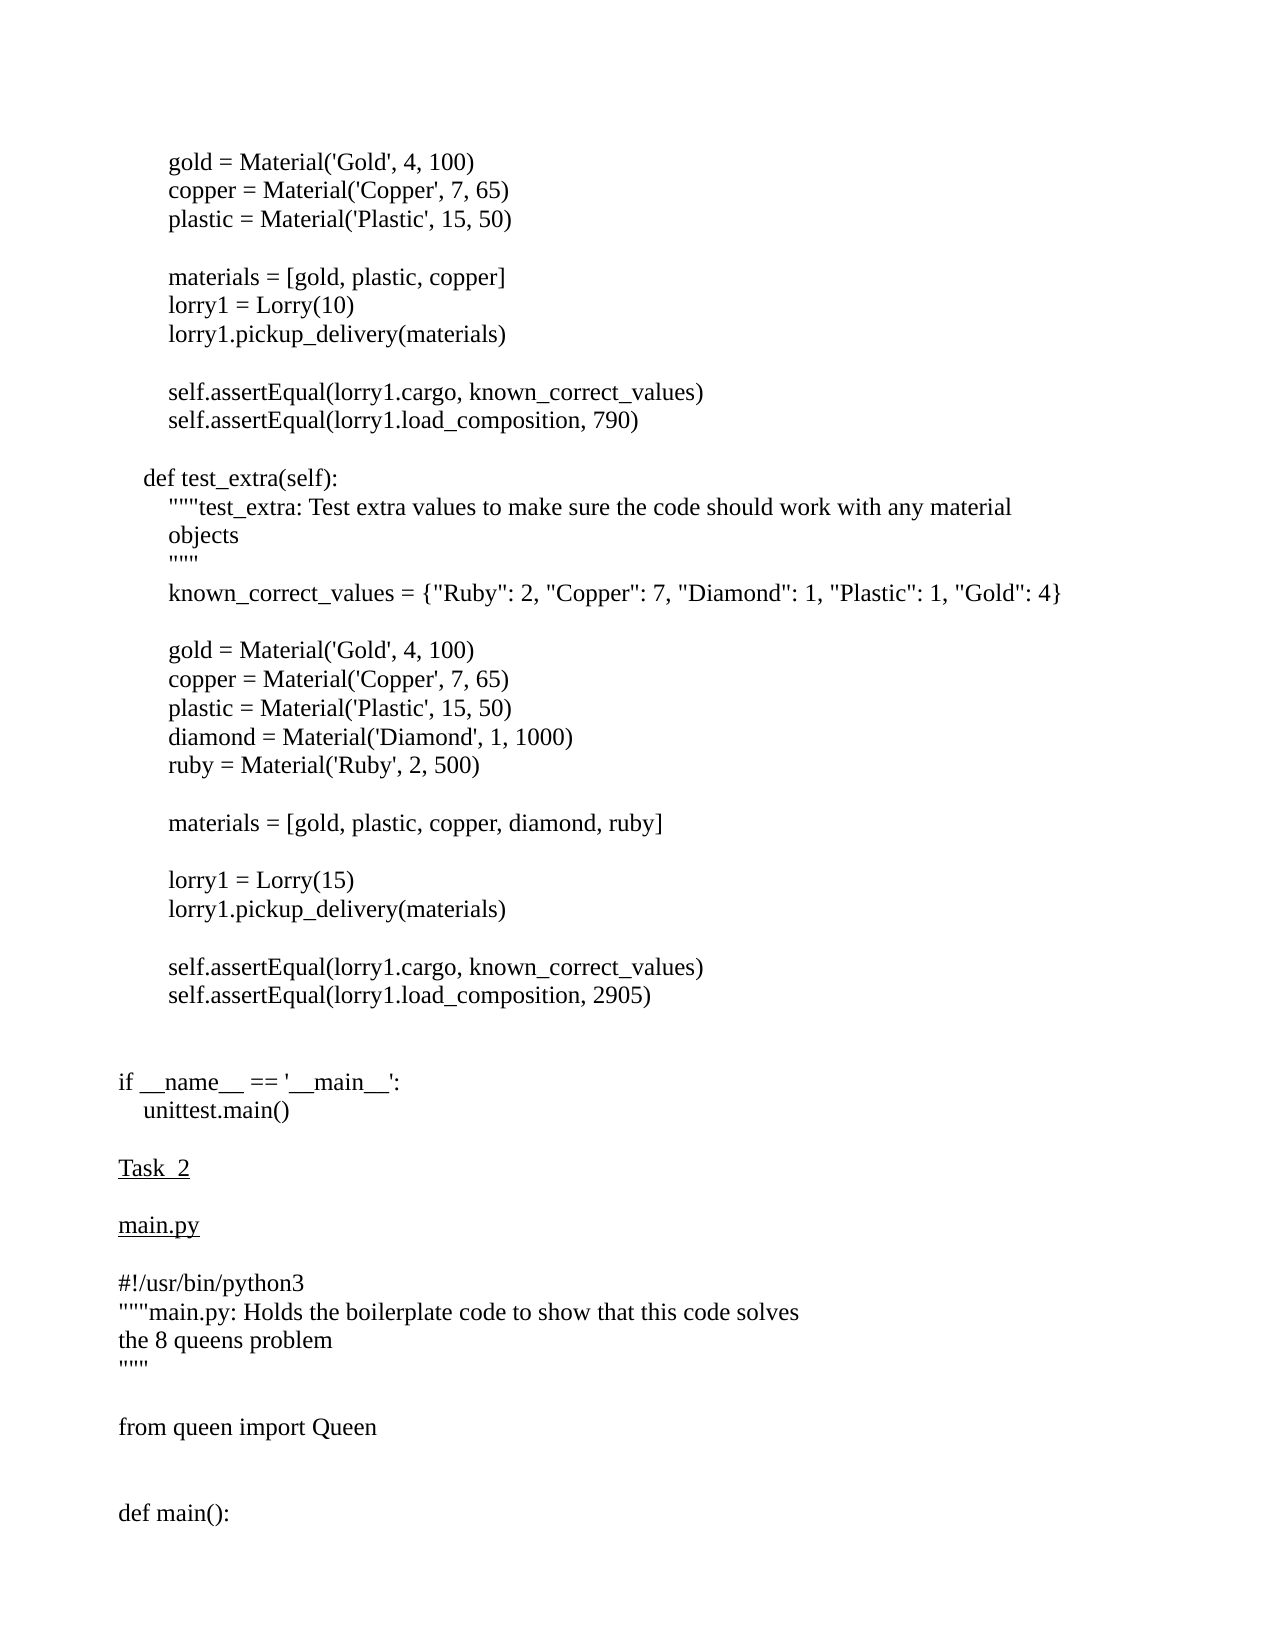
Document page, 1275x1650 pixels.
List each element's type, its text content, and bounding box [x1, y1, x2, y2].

text objects [118, 521, 1157, 549]
text def main(): [118, 1498, 1157, 1527]
text """ [118, 1354, 1157, 1383]
text plastic = Material('Plastic', 15, 50) [118, 204, 1157, 233]
text copper = Material('Copper', 7, 65) [118, 664, 1157, 693]
text lorry1 = Lorry(10) [118, 291, 1157, 319]
text main.py [118, 1211, 1157, 1239]
text gold = Material('Gold', 4, 100) [118, 147, 1157, 176]
text diamond = Material('Diamond', 1, 1000) [118, 722, 1157, 751]
text lorry1.pickup_delivery(materials) [118, 319, 1157, 348]
text from queen import Queen [118, 1412, 1157, 1441]
text #!/usr/bin/python3 [118, 1268, 1157, 1297]
text plastic = Material('Plastic', 15, 50) [118, 693, 1157, 722]
text self.assertEqual(lorry1.load_composition, 2905) [118, 981, 1157, 1009]
text copper = Material('Copper', 7, 65) [118, 176, 1157, 204]
text lorry1 = Lorry(15) [118, 866, 1157, 894]
text """ [118, 549, 1157, 578]
text Task 2 [118, 1153, 1157, 1182]
text materials = [gold, plastic, copper, diamond, ruby] [118, 808, 1157, 837]
text """test_extra: Test extra values to make sure the code should work with any material [118, 492, 1157, 521]
text known_correct_values = {"Ruby": 2, "Copper": 7, "Diamond": 1, "Plastic": 1, "Gold": 4} [118, 578, 1157, 607]
text materials = [gold, plastic, copper] [118, 262, 1157, 291]
text gold = Material('Gold', 4, 100) [118, 636, 1157, 664]
text self.assertEqual(lorry1.cargo, known_correct_values) [118, 377, 1157, 406]
text def test_extra(self): [118, 463, 1157, 492]
text self.assertEqual(lorry1.load_composition, 790) [118, 406, 1157, 434]
text the 8 queens problem [118, 1326, 1157, 1354]
text unittest.main() [118, 1096, 1157, 1124]
text self.assertEqual(lorry1.cargo, known_correct_values) [118, 952, 1157, 981]
text if __name__ == '__main__': [118, 1067, 1157, 1096]
text lorry1.pickup_delivery(materials) [118, 894, 1157, 923]
text ruby = Material('Ruby', 2, 500) [118, 751, 1157, 779]
text """main.py: Holds the boilerplate code to show that this code solves [118, 1297, 1157, 1326]
